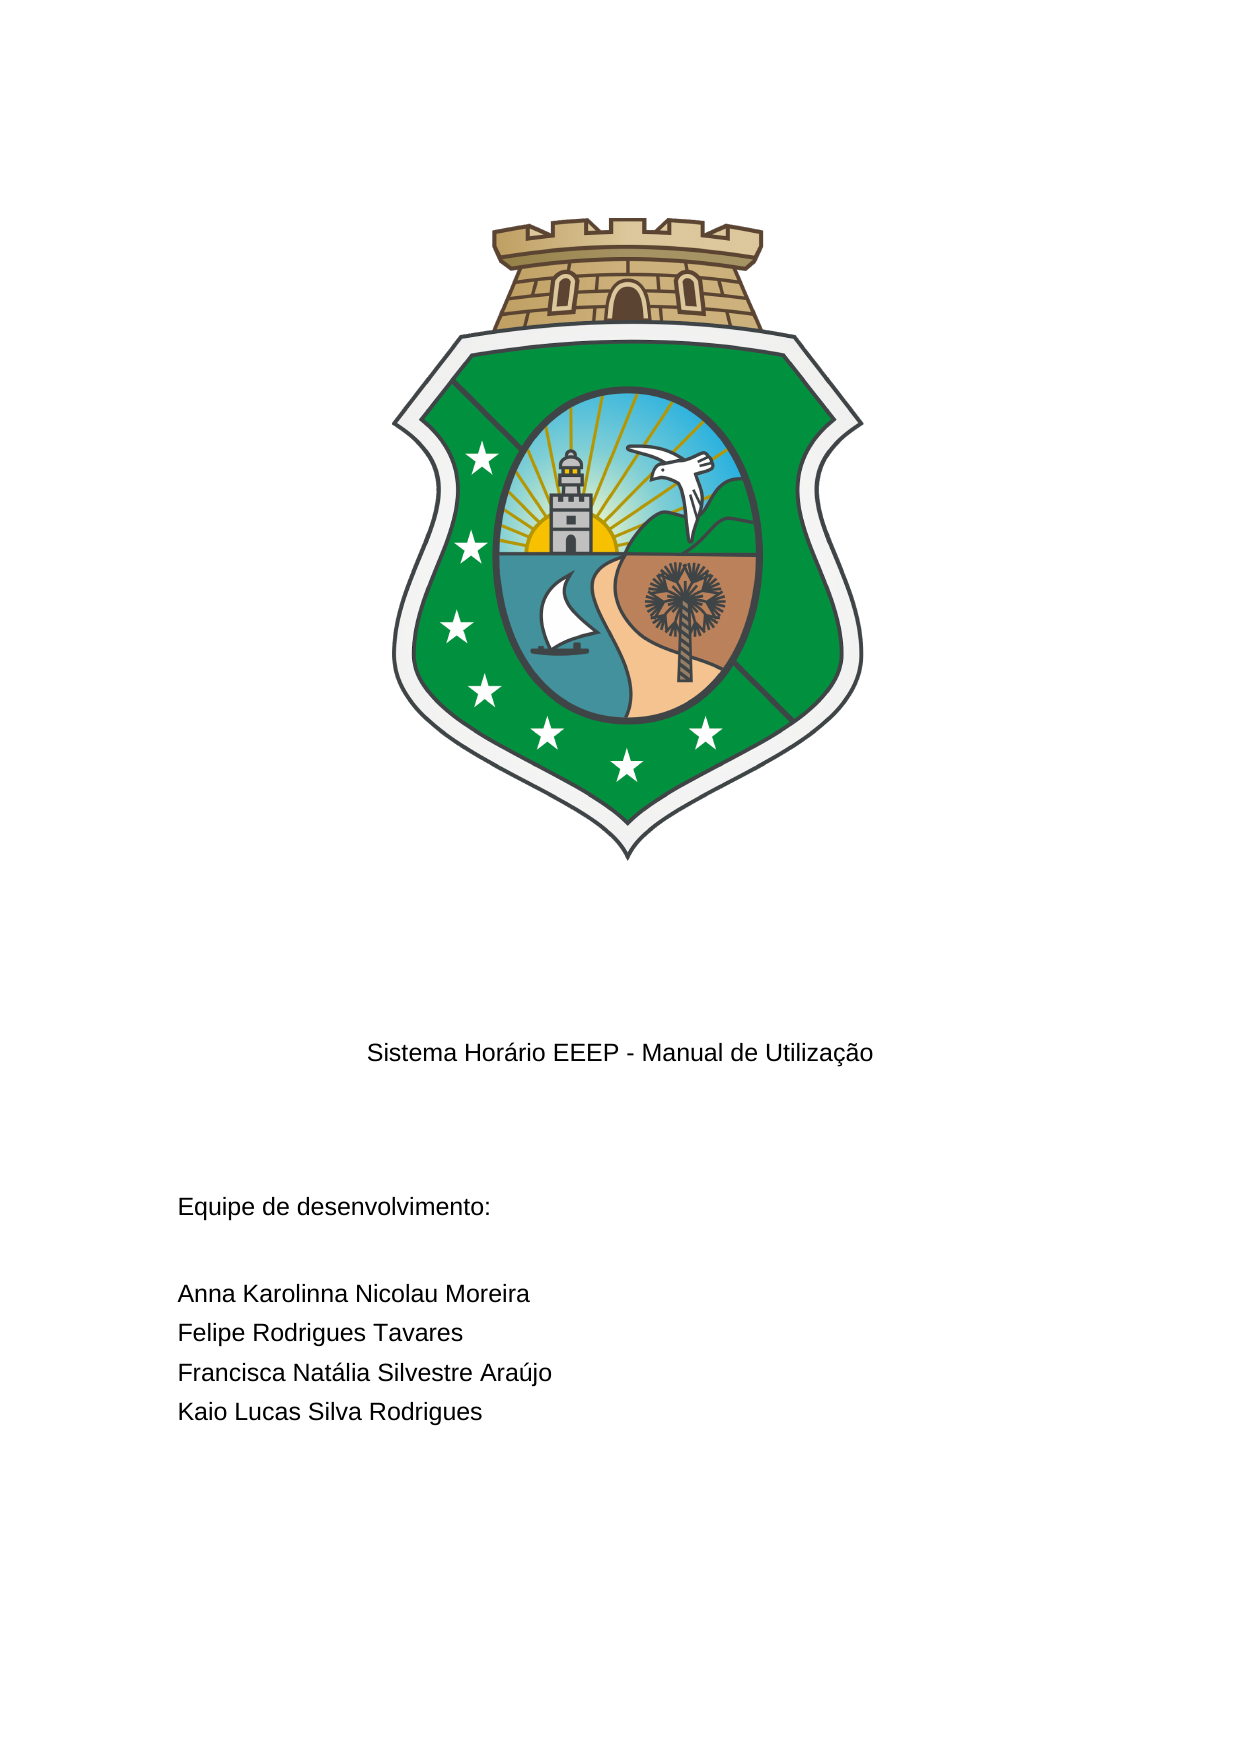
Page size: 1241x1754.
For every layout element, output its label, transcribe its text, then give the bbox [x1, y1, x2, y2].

text Felipe Rodrigues Tavares [177, 1318, 1063, 1347]
text Francisca Natália Silvestre Araújo [177, 1358, 1063, 1387]
text Anna Karolinna Nicolau Moreira [177, 1279, 1063, 1307]
picture [392, 218, 864, 861]
text Kaio Lucas Silva Rodrigues [177, 1397, 1063, 1426]
text Sistema Horário EEEP - Manual de Utilização [177, 1038, 1063, 1067]
text Equipe de desenvolvimento: [177, 1191, 1063, 1220]
